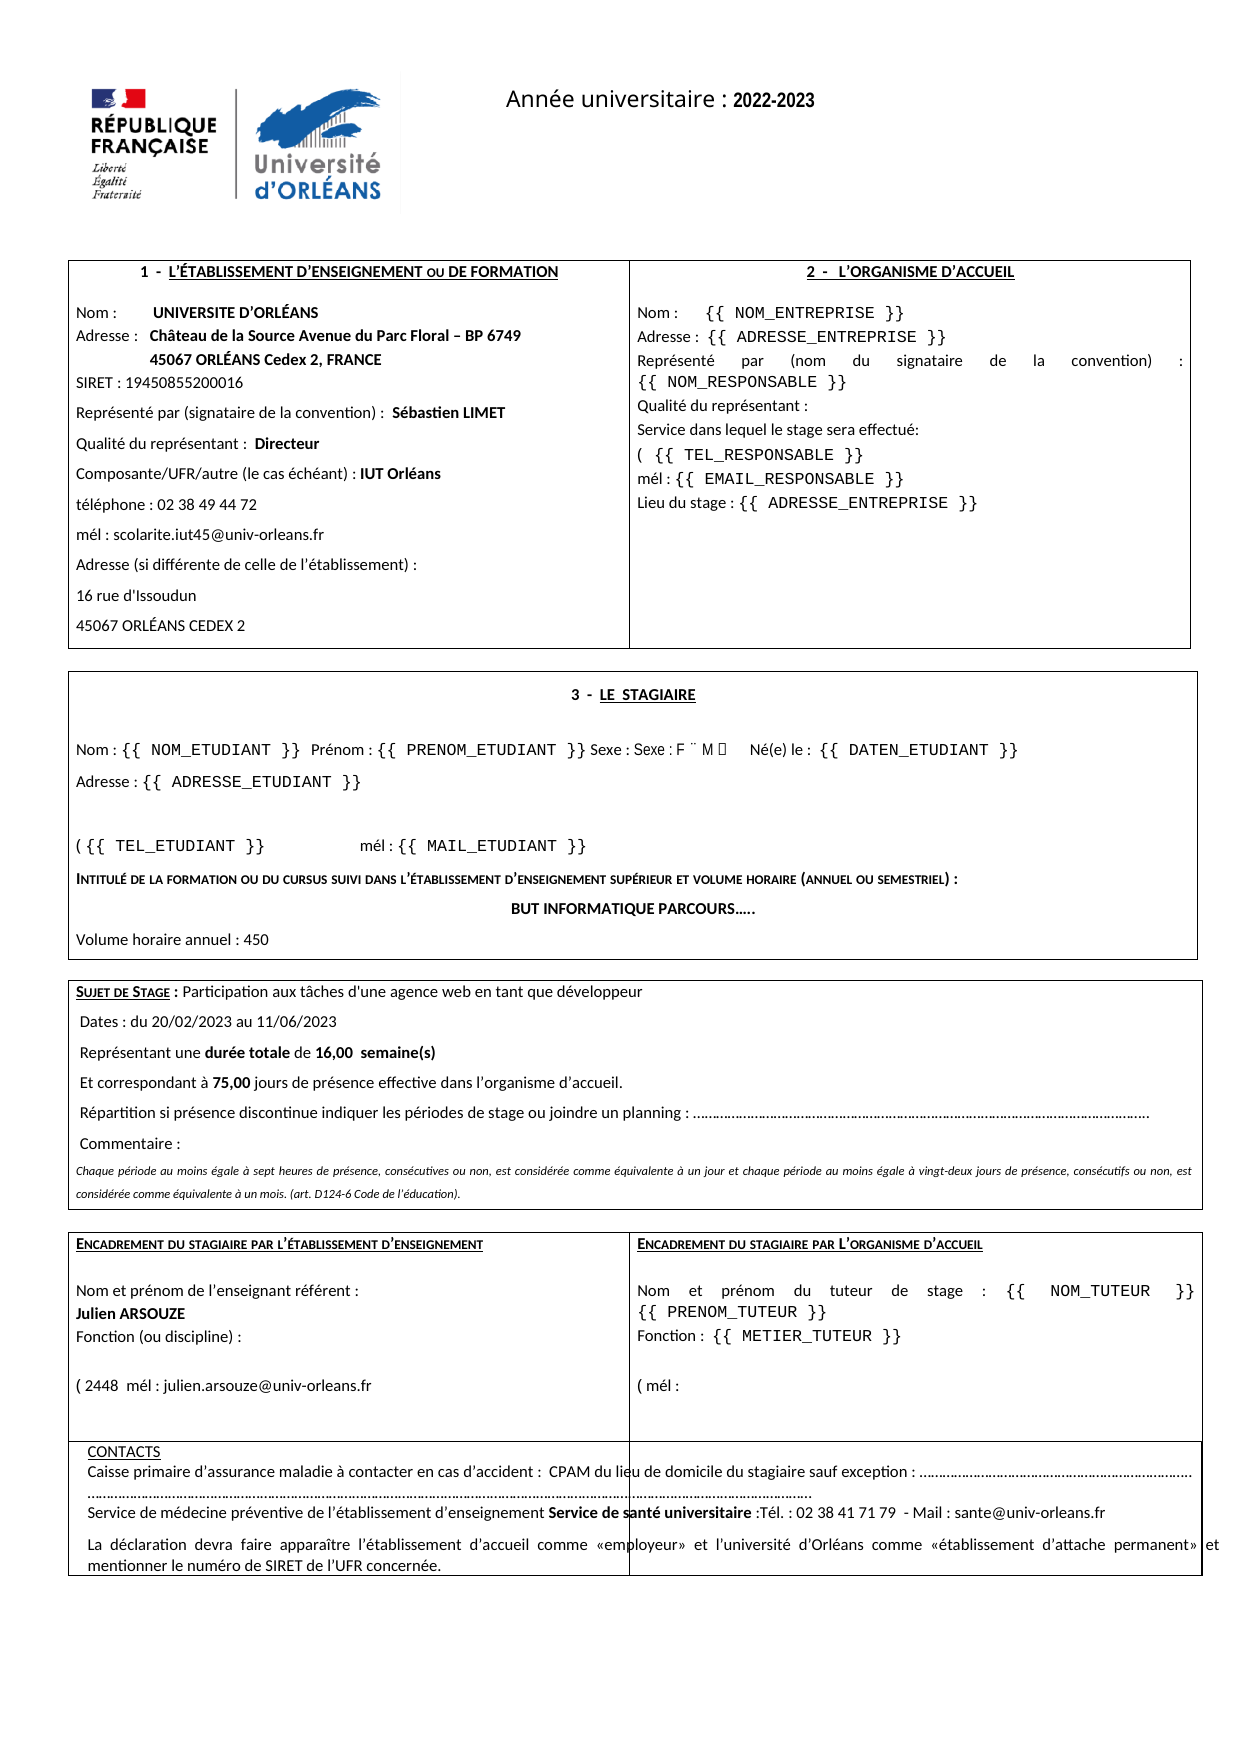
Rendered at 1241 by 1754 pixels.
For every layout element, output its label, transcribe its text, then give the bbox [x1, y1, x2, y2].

table_header Encadrement du stagiaire par L’organisme d’accueil Nom et prénom du tuteur de stage : {{ NOM_TUTEUR }} {{ PRENOM_TUTEUR }} Fonction : {{ METIER_TUTEUR }} ( mél : [630, 1442, 1201, 1575]
table_header Encadrement du stagiaire par l’établissement d’enseignement Nom et prénom de l’enseignant référent : Julien ARSOUZE Fonction (ou discipline) : ( 2448 mél : julien.arsouze@univ-orleans.fr [69, 1233, 629, 1441]
table_header Sujet de Stage : Participation aux tâches d'une agence web en tant que développeur Dates : du 20/02/2023 au 11/06/2023 Représentant une durée totale de 16,00 semaine(s) Et correspondant à 75,00 jours de présence effective dans l’organisme d’accueil. Répartition si présence discontinue indiquer les périodes de stage ou joindre un planning : ……………………………………………………………………………………………………….. Commentaire : Chaque période au moins égale à sept heures de présence, consécutives ou non, est considérée comme équivalente à un jour et chaque période au moins égale à vingt-deux jours de présence, consécutifs ou non, est considérée comme équivalente à un mois. (art. D124-6 Code de l’éducation). [69, 981, 1202, 1209]
table_header 1 - L’ÉTABLISSEMENT D’ENSEIGNEMENT ou DE FORMATION Nom : UNIVERSITE D’ORLÉANS Adresse : Château de la Source Avenue du Parc Floral – BP 6749 45067 ORLÉANS Cedex 2, FRANCE SIRET : 19450855200016 Représenté par (signataire de la convention) : Sébastien LIMET Qualité du représentant : Directeur Composante/UFR/autre (le cas échéant) : IUT Orléans téléphone : 02 38 49 44 72 mél : scolarite.iut45@univ-orleans.fr Adresse (si différente de celle de l’établissement) : 16 rue d'Issoudun 45067 ORLÉANS CEDEX 2 [69, 261, 629, 648]
text Année universitaire : 2022-2023 [506, 83, 1120, 114]
table_header 2 - L’ORGANISME D’ACCUEIL Nom : {{ NOM_ENTREPRISE }} Adresse : {{ ADRESSE_ENTREPRISE }} Représenté par (nom du signataire de la convention) : {{ NOM_RESPONSABLE }} Qualité du représentant : Service dans lequel le stage sera effectué: ( {{ TEL_RESPONSABLE }} mél : {{ EMAIL_RESPONSABLE }} Lieu du stage : {{ ADRESSE_ENTREPRISE }} [630, 261, 1190, 648]
picture [75, 71, 400, 214]
table_header Encadrement du stagiaire par l’établissement d’enseignement Nom et prénom de l’enseignant référent : Julien ARSOUZE Fonction (ou discipline) : ( 2448 mél : julien.arsouze@univ-orleans.fr [69, 1442, 629, 1575]
table_header Encadrement du stagiaire par L’organisme d’accueil Nom et prénom du tuteur de stage : {{ NOM_TUTEUR }} {{ PRENOM_TUTEUR }} Fonction : {{ METIER_TUTEUR }} ( mél : [630, 1233, 1202, 1441]
table_header 3 - LE STAGIAIRE Nom : {{ NOM_ETUDIANT }} Prénom : {{ PRENOM_ETUDIANT }} Sexe : Sexe : F ¨ M  Né(e) le : {{ DATEN_ETUDIANT }} Adresse : {{ ADRESSE_ETUDIANT }} ( {{ TEL_ETUDIANT }} mél : {{ MAIL_ETUDIANT }} Intitulé de la formation ou du cursus suivi dans l’établissement d’enseignement supérieur et volume horaire (annuel ou semestriel) : BUT INFORMATIQUE PARCOURS….. Volume horaire annuel : 450 [69, 672, 1197, 959]
